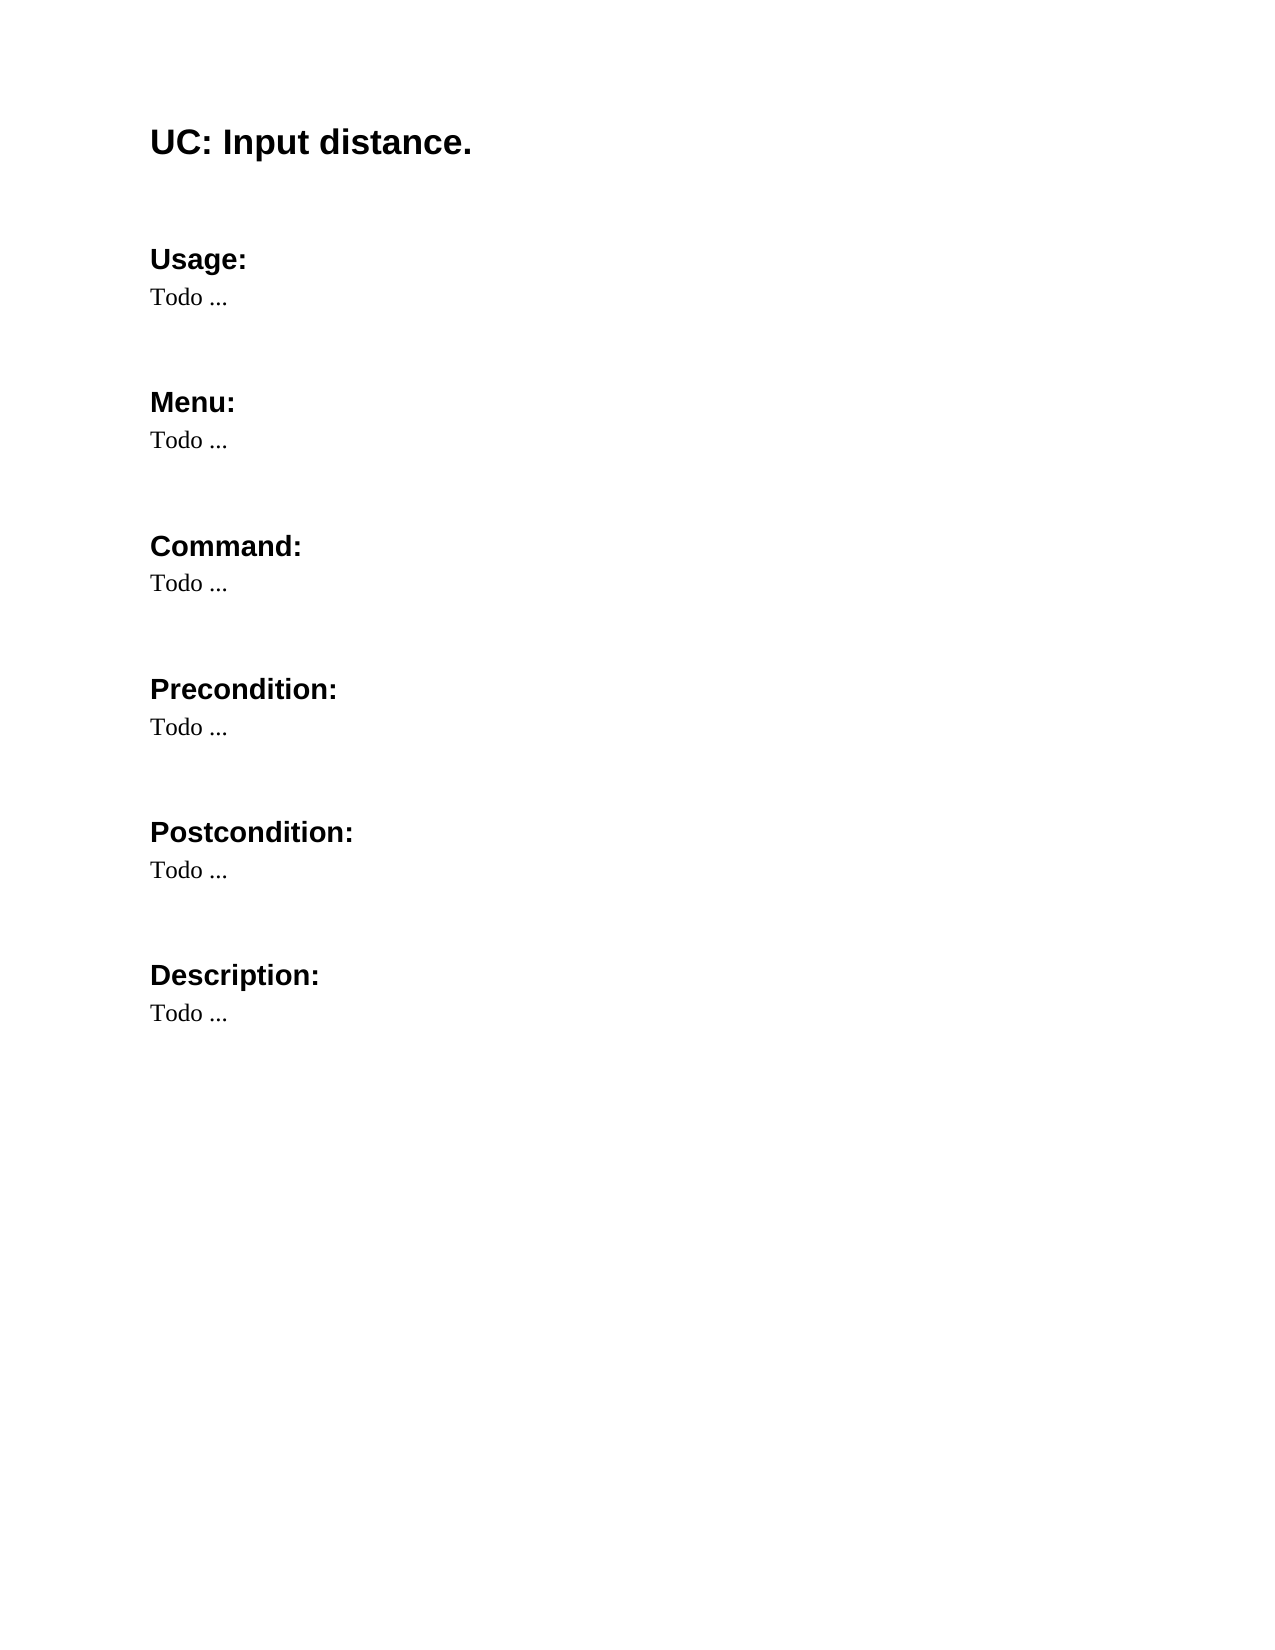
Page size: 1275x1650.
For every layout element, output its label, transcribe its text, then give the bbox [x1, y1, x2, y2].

subtitle Menu: [150, 386, 1125, 419]
subtitle UC: Input distance. [150, 121, 1125, 162]
text Todo ... [150, 425, 1125, 454]
text Todo ... [150, 282, 1125, 311]
text Todo ... [150, 998, 1125, 1027]
subtitle Description: [150, 958, 1125, 992]
subtitle Command: [150, 529, 1125, 562]
text Todo ... [150, 855, 1125, 883]
subtitle Usage: [150, 242, 1125, 276]
subtitle Postcondition: [150, 815, 1125, 848]
text Todo ... [150, 568, 1125, 597]
text Todo ... [150, 712, 1125, 740]
subtitle Precondition: [150, 672, 1125, 705]
